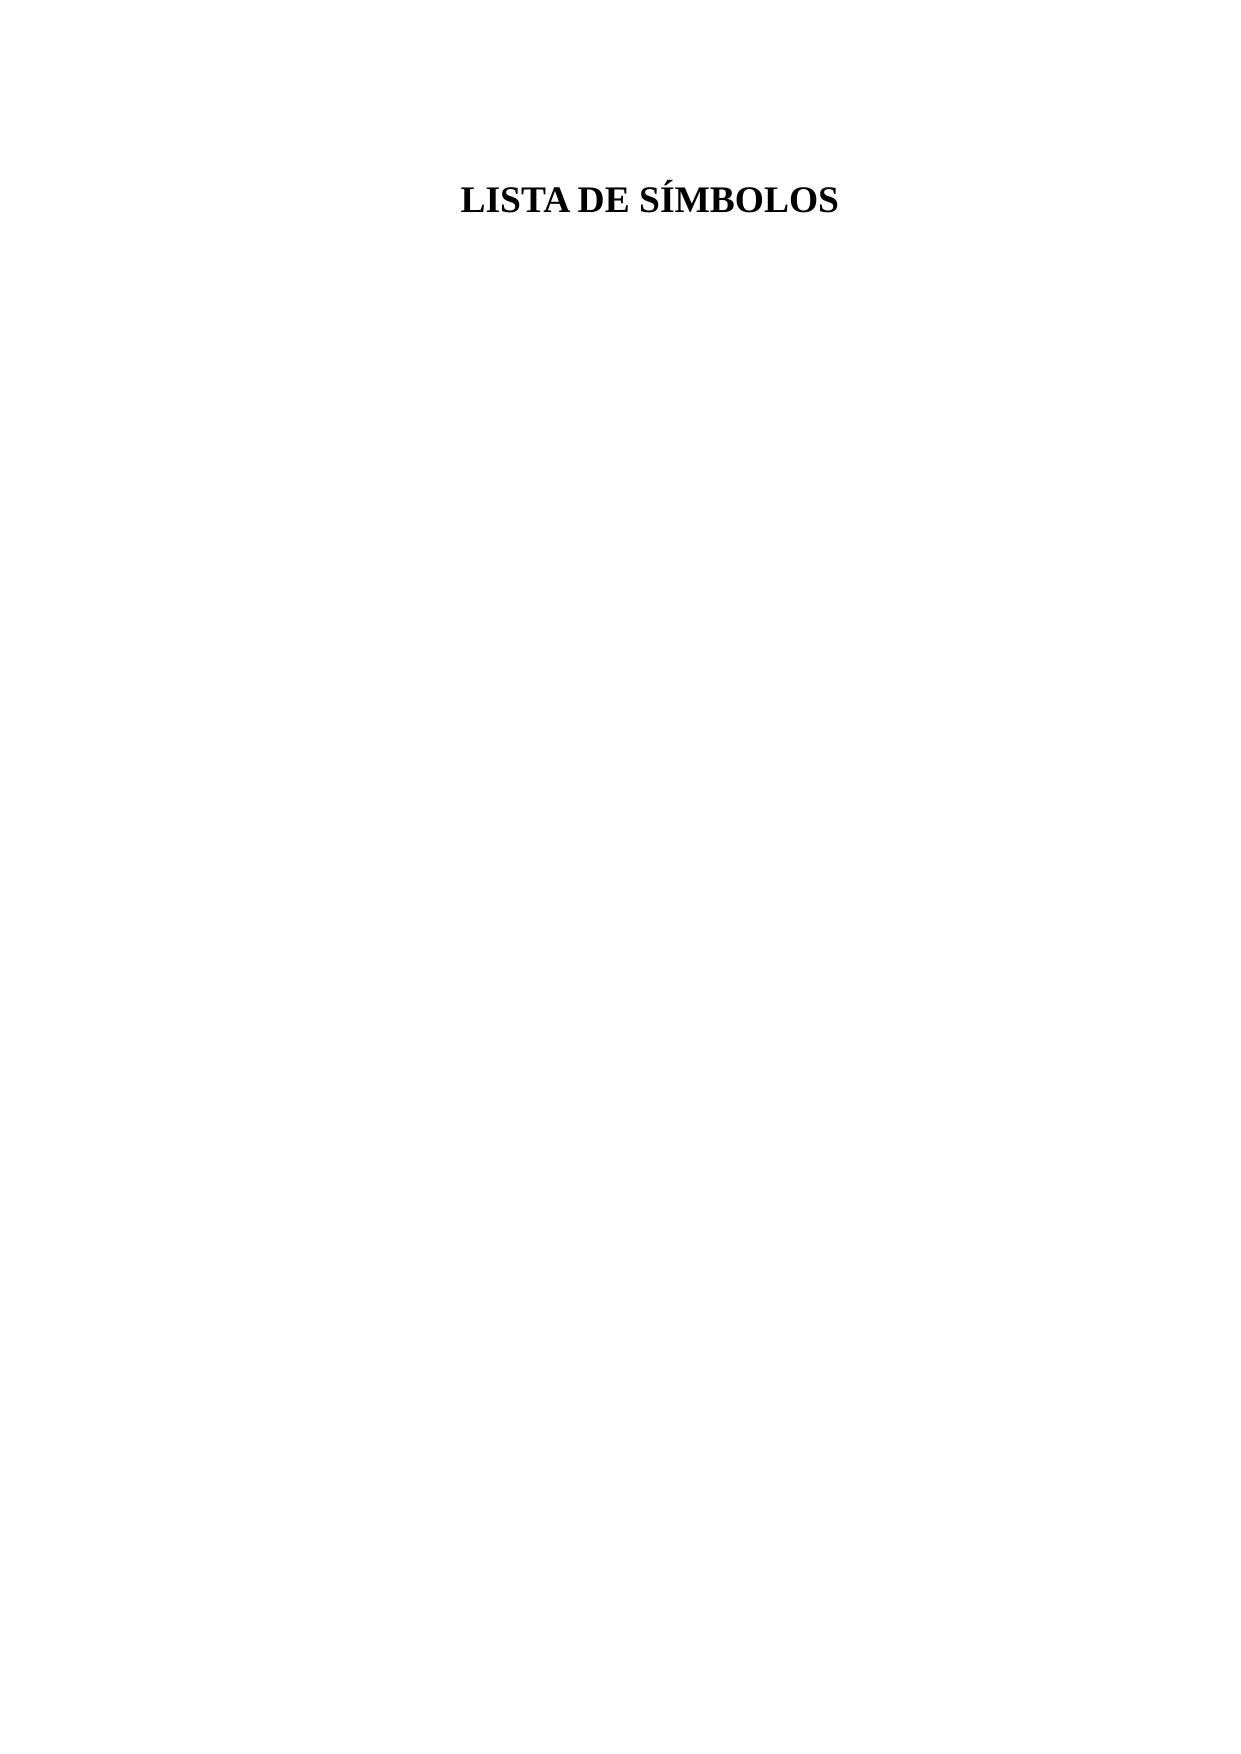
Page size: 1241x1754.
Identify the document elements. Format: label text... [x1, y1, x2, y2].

text Lista de Símbolos [177, 177, 1122, 220]
